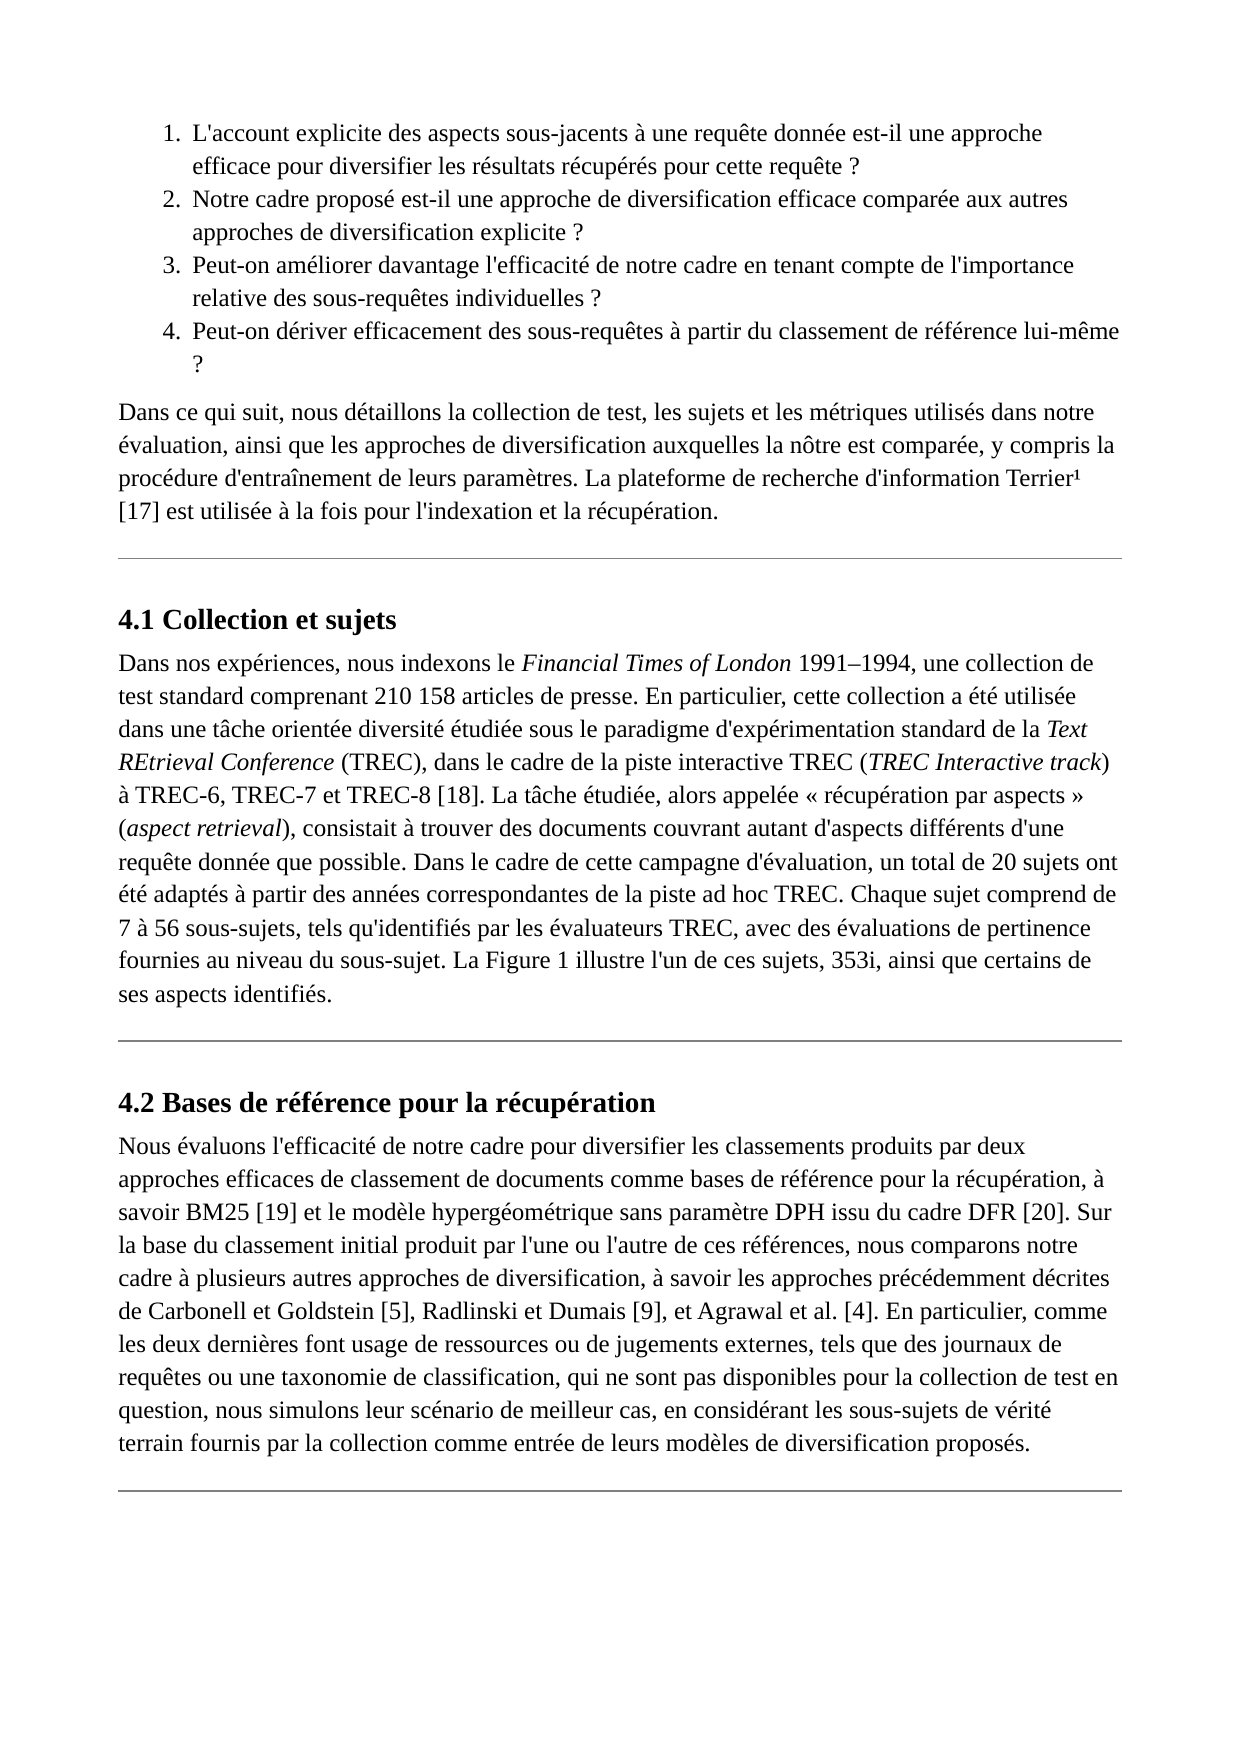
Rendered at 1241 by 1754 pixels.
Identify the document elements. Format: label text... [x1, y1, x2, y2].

list Notre cadre proposé est-il une approche de diversification efficace comparée aux autres approches de diversification explicite ? [162, 184, 1122, 246]
subtitle 4.2 Bases de référence pour la récupération [118, 1085, 1122, 1119]
text Dans nos expériences, nous indexons le Financial Times of London 1991–1994, une collection de test standard comprenant 210 158 articles de presse. En particulier, cette collection a été utilisée dans une tâche orientée diversité étudiée sous le paradigme d'expérimentation standard de la Text REtrieval Conference (TREC), dans le cadre de la piste interactive TREC (TREC Interactive track) à TREC-6, TREC-7 et TREC-8 [18]. La tâche étudiée, alors appelée « récupération par aspects » (aspect retrieval), consistait à trouver des documents couvrant autant d'aspects différents d'une requête donnée que possible. Dans le cadre de cette campagne d'évaluation, un total de 20 sujets ont été adaptés à partir des années correspondantes de la piste ad hoc TREC. Chaque sujet comprend de 7 à 56 sous-sujets, tels qu'identifiés par les évaluateurs TREC, avec des évaluations de pertinence fournies au niveau du sous-sujet. La Figure 1 illustre l'un de ces sujets, 353i, ainsi que certains de ses aspects identifiés. [118, 648, 1122, 1007]
list Peut-on améliorer davantage l'efficacité de notre cadre en tenant compte de l'importance relative des sous-requêtes individuelles ? [162, 250, 1122, 312]
subtitle 4.1 Collection et sujets [118, 602, 1122, 636]
list L'account explicite des aspects sous-jacents à une requête donnée est-il une approche efficace pour diversifier les résultats récupérés pour cette requête ? [162, 118, 1122, 180]
list Peut-on dériver efficacement des sous-requêtes à partir du classement de référence lui-même ? [162, 316, 1122, 378]
text Dans ce qui suit, nous détaillons la collection de test, les sujets et les métriques utilisés dans notre évaluation, ainsi que les approches de diversification auxquelles la nôtre est comparée, y compris la procédure d'entraînement de leurs paramètres. La plateforme de recherche d'information Terrier¹ [17] est utilisée à la fois pour l'indexation et la récupération. [118, 397, 1122, 525]
text Nous évaluons l'efficacité de notre cadre pour diversifier les classements produits par deux approches efficaces de classement de documents comme bases de référence pour la récupération, à savoir BM25 [19] et le modèle hypergéométrique sans paramètre DPH issu du cadre DFR [20]. Sur la base du classement initial produit par l'une ou l'autre de ces références, nous comparons notre cadre à plusieurs autres approches de diversification, à savoir les approches précédemment décrites de Carbonell et Goldstein [5], Radlinski et Dumais [9], et Agrawal et al. [4]. En particulier, comme les deux dernières font usage de ressources ou de jugements externes, tels que des journaux de requêtes ou une taxonomie de classification, qui ne sont pas disponibles pour la collection de test en question, nous simulons leur scénario de meilleur cas, en considérant les sous-sujets de vérité terrain fournis par la collection comme entrée de leurs modèles de diversification proposés. [118, 1131, 1122, 1457]
